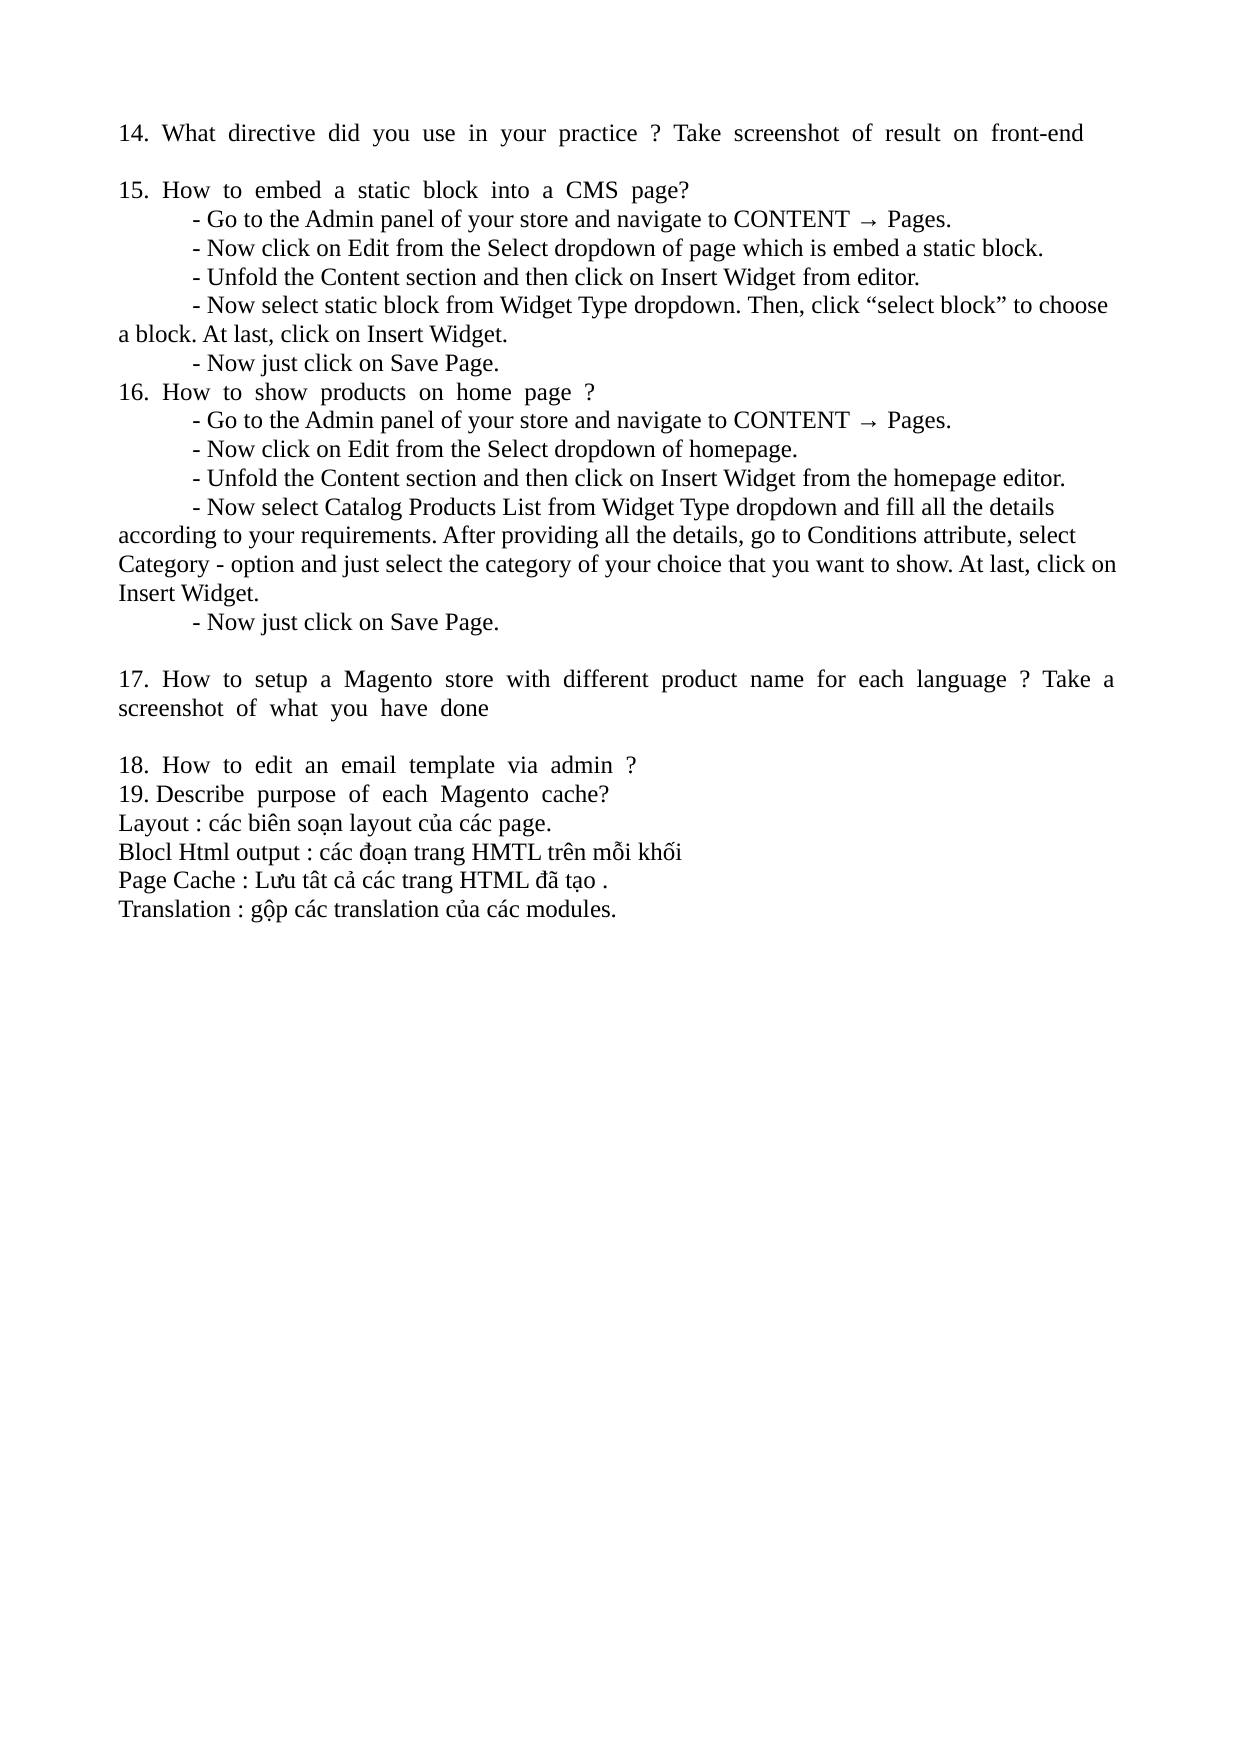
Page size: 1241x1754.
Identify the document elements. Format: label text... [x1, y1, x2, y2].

text 14. What directive did you use in your practice ? Take screenshot of result on front-end [118, 118, 1122, 147]
text - Now click on Edit from the Select dropdown of homepage. [118, 434, 1122, 463]
text 19. Describe purpose of each Magento cache? [118, 779, 1122, 808]
text - Now just click on Save Page. [118, 607, 1122, 636]
text Translation : gộp các translation của các modules. [118, 894, 1122, 923]
text - Go to the Admin panel of your store and navigate to CONTENT → Pages. [118, 406, 1122, 434]
text 16. How to show products on home page ? [118, 377, 1122, 406]
text - Now select static block from Widget Type dropdown. Then, click “select block” to choose a block. At last, click on Insert Widget. [118, 291, 1122, 348]
text - Go to the Admin panel of your store and navigate to CONTENT → Pages. [118, 204, 1122, 233]
text Blocl Html output : các đoạn trang HMTL trên mỗi khối [118, 837, 1122, 866]
text 17. How to setup a Magento store with different product name for each language ? Take a screenshot of what you have done [118, 664, 1122, 722]
text Page Cache : Lưu tât cả các trang HTML đã tạo . [118, 866, 1122, 894]
text - Now just click on Save Page. [118, 348, 1122, 377]
text - Now click on Edit from the Select dropdown of page which is embed a static block. [118, 233, 1122, 262]
text - Now select Catalog Products List from Widget Type dropdown and fill all the details according to your requirements. After providing all the details, go to Conditions attribute, select Category - option and just select the category of your choice that you want to show. At last, click on Insert Widget. [118, 492, 1122, 607]
text - Unfold the Content section and then click on Insert Widget from editor. [118, 262, 1122, 291]
text - Unfold the Content section and then click on Insert Widget from the homepage editor. [118, 463, 1122, 492]
text 15. How to embed a static block into a CMS page? [118, 176, 1122, 204]
text Layout : các biên soạn layout của các page. [118, 808, 1122, 837]
text 18. How to edit an email template via admin ? [118, 751, 1122, 779]
